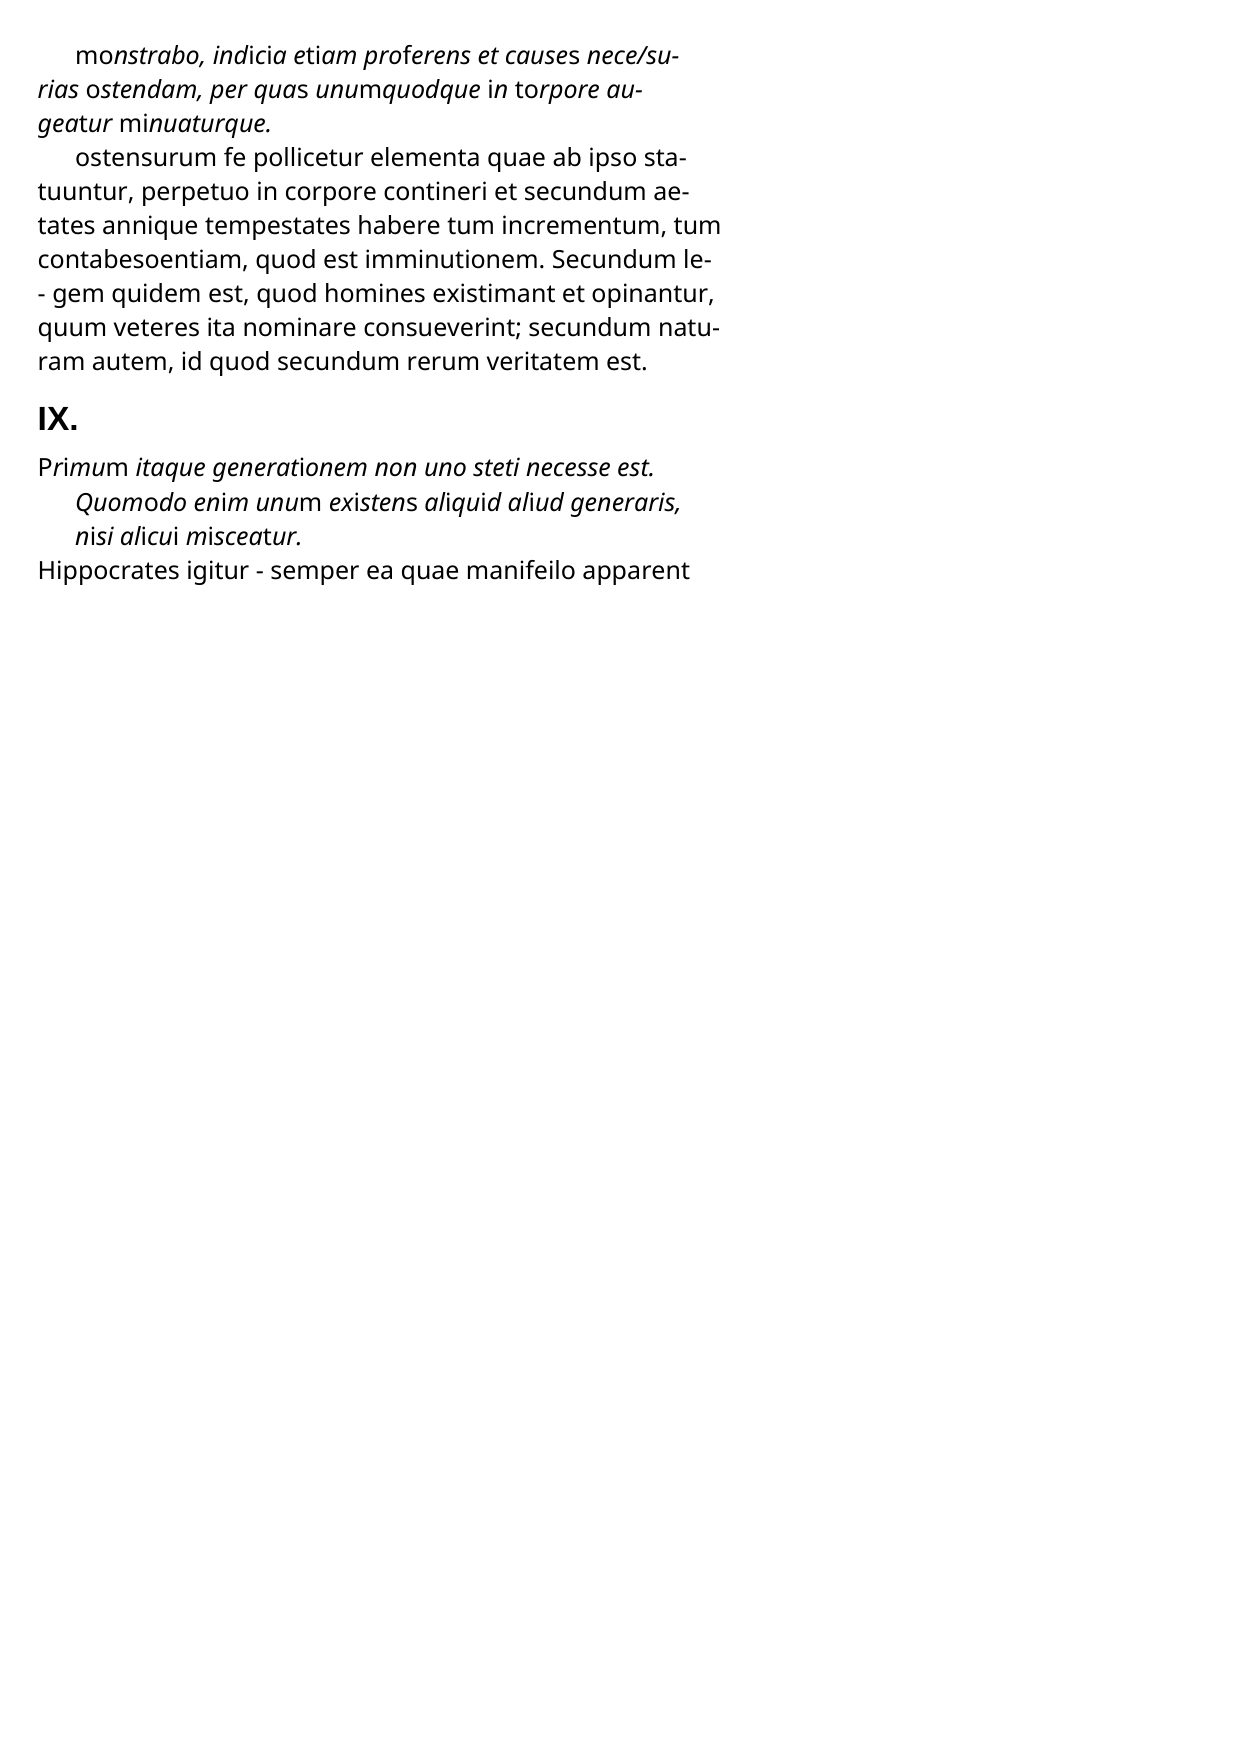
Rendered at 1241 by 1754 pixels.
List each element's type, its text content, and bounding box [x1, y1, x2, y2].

text ostensurum fe pollicetur elementa quae ab ipso sta- tuuntur, perpetuo in corpore contineri et secundum ae- tates annique tempestates habere tum incrementum, tum contabesoentiam, quod est imminutionem. Secundum le- - gem quidem est, quod homines existimant et opinantur, quum veteres ita nominare consueverint; secundum natu- ram autem, id quod secundum rerum veritatem est. [37, 140, 1203, 378]
subtitle IX. [37, 399, 1203, 438]
text monstrabo, indicia etiam proferens et causes nece/su- rias ostendam, per quas unumquodque in torpore au- geatur minuaturque. [37, 37, 1203, 140]
text Hippocrates igitur - semper ea quae manifeilo apparent [37, 552, 1203, 586]
text Primum itaque generationem non uno steti necesse est. Quomodo enim unum existens aliquid aliud generaris, nisi alicui misceatur. [37, 450, 1203, 552]
